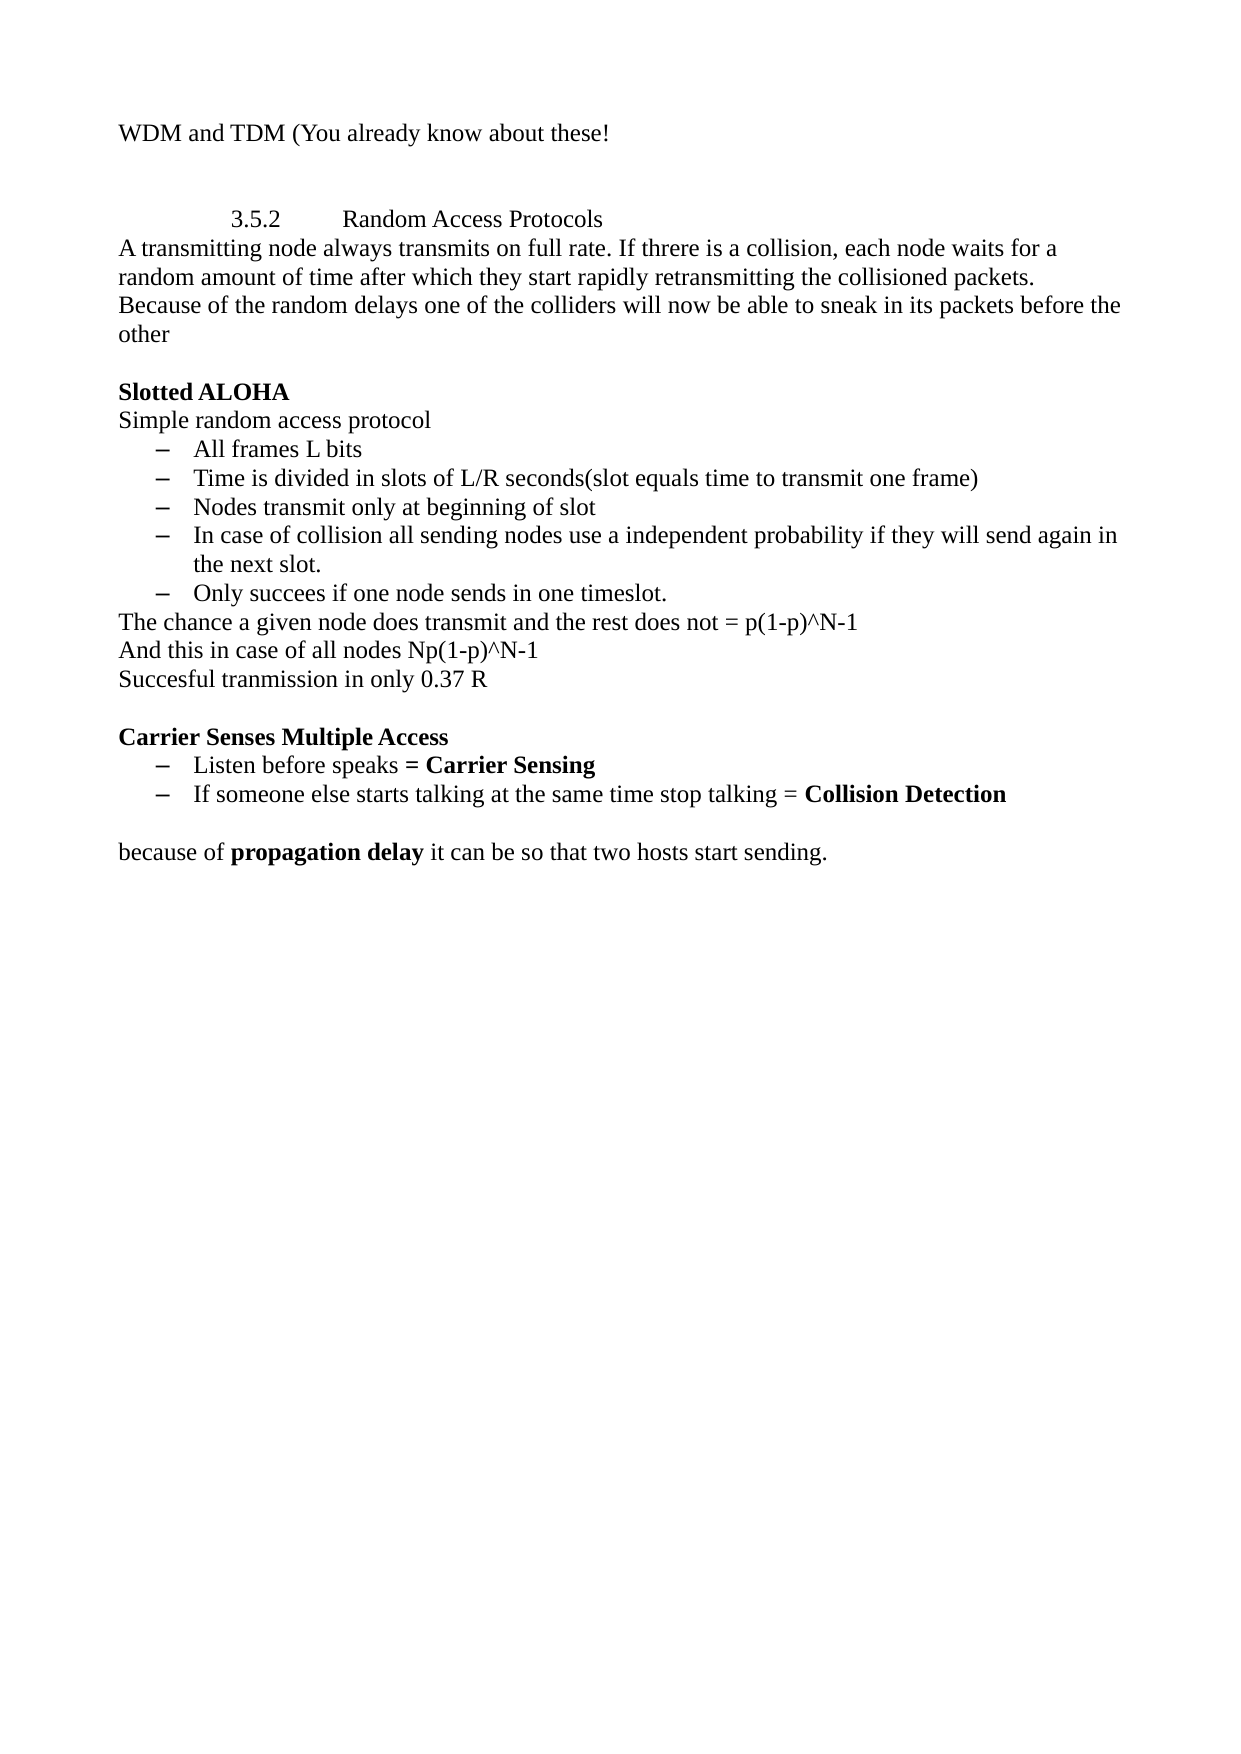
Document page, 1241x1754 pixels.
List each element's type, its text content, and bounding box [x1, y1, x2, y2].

list All frames L bits [156, 434, 1122, 463]
text Succesful tranmission in only 0.37 R [118, 664, 1122, 693]
text Simple random access protocol [118, 406, 1122, 434]
text WDM and TDM (You already know about these! [118, 118, 1122, 147]
list Only succees if one node sends in one timeslot. [156, 578, 1122, 607]
text A transmitting node always transmits on full rate. If threre is a collision, each node waits for a random amount of time after which they start rapidly retransmitting the collisioned packets. Because of the random delays one of the colliders will now be able to sneak in its packets before the other [118, 233, 1122, 348]
text because of propagation delay it can be so that two hosts start sending. [118, 837, 1122, 866]
text Carrier Senses Multiple Access [118, 722, 1122, 751]
list Random Access Protocols [231, 204, 1122, 233]
list Nodes transmit only at beginning of slot [156, 492, 1122, 521]
text The chance a given node does transmit and the rest does not = p(1-p)^N-1 [118, 607, 1122, 636]
text Slotted ALOHA [118, 377, 1122, 406]
list Listen before speaks = Carrier Sensing [156, 751, 1122, 779]
list If someone else starts talking at the same time stop talking = Collision Detection [156, 779, 1122, 808]
text And this in case of all nodes Np(1-p)^N-1 [118, 636, 1122, 664]
list Time is divided in slots of L/R seconds(slot equals time to transmit one frame) [156, 463, 1122, 492]
list In case of collision all sending nodes use a independent probability if they will send again in the next slot. [156, 521, 1122, 578]
